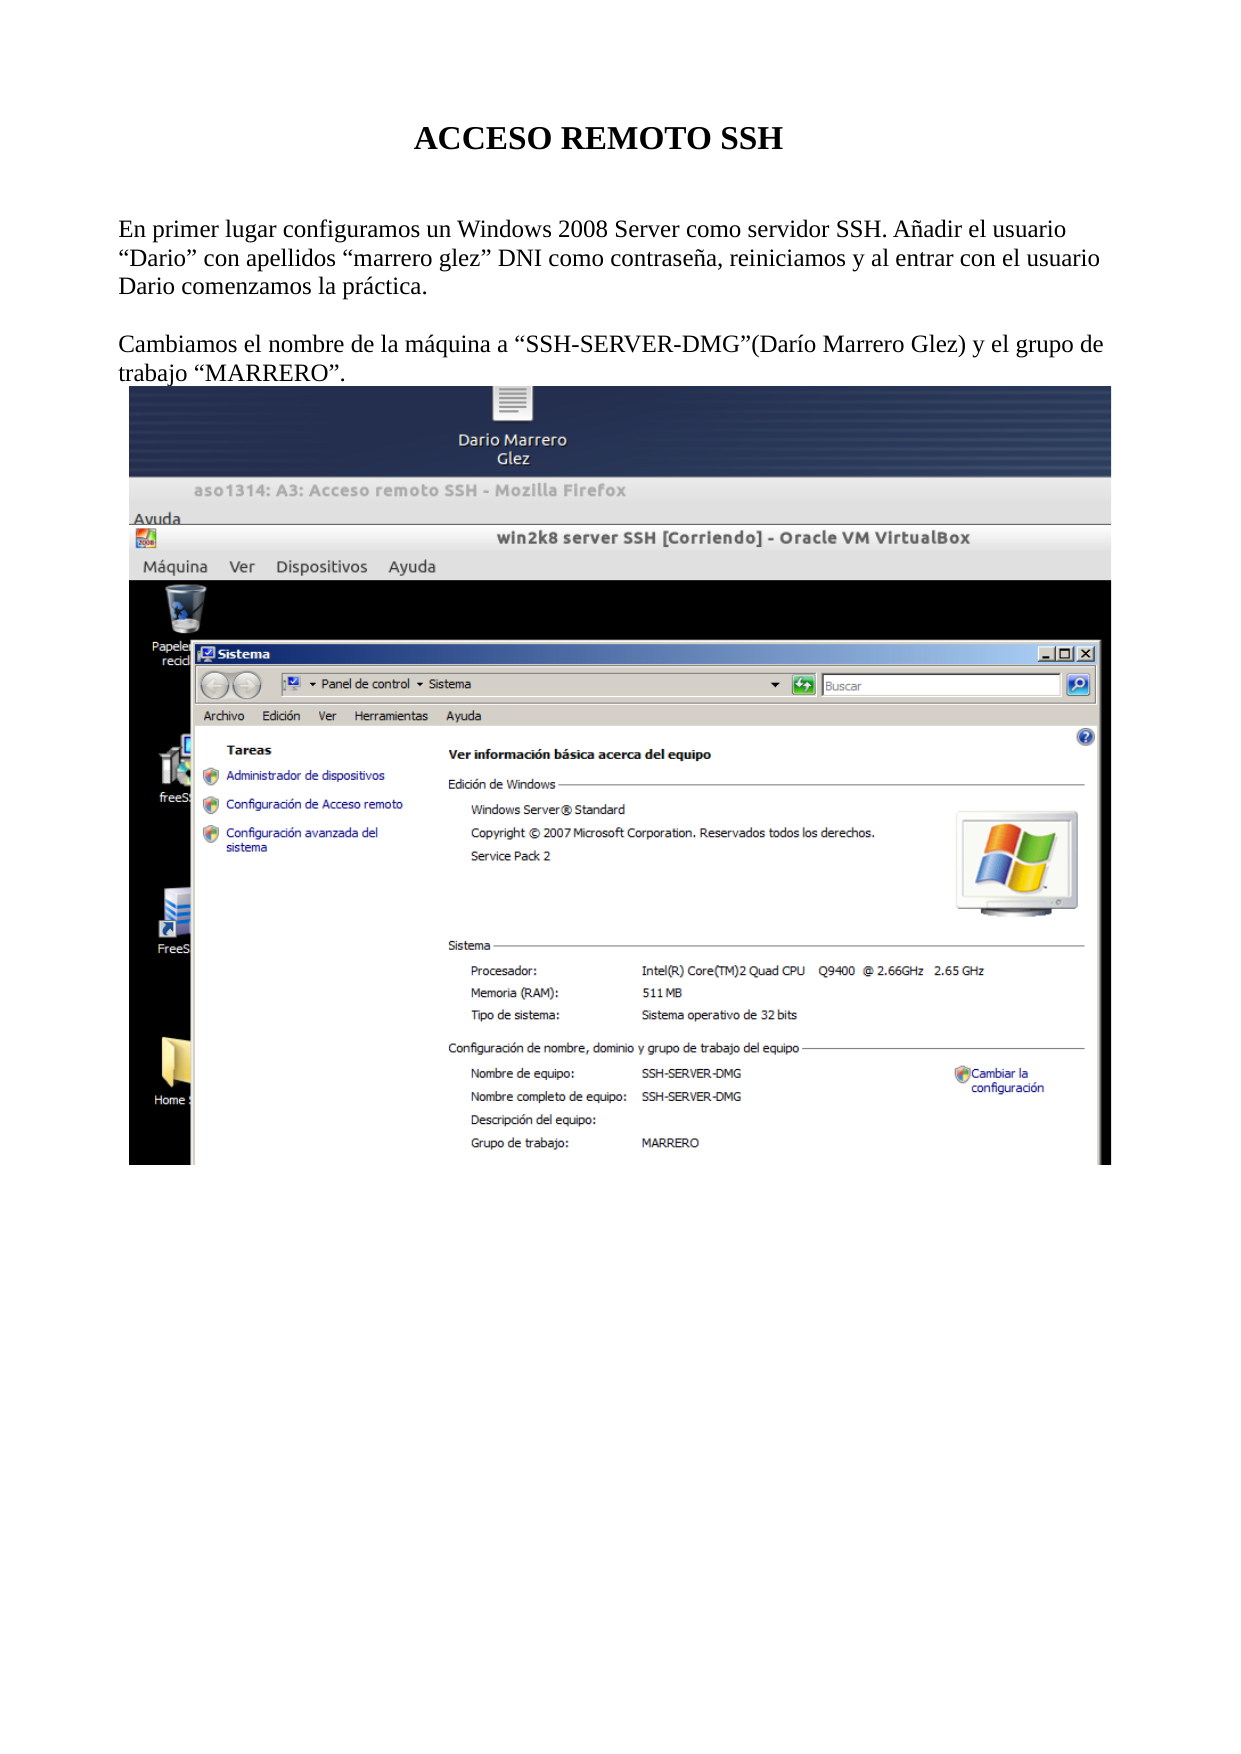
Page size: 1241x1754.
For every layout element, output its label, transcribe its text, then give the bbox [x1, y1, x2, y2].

text En primer lugar configuramos un Windows 2008 Server como servidor SSH. Añadir el usuario “Dario” con apellidos “marrero glez” DNI como contraseña, reiniciamos y al entrar con el usuario Dario comenzamos la práctica. [118, 214, 1122, 300]
picture [129, 386, 1112, 1165]
text Cambiamos el nombre de la máquina a “SSH-SERVER-DMG”(Darío Marrero Glez) y el grupo de trabajo “MARRERO”. [118, 329, 1122, 386]
text ACCESO REMOTO SSH [118, 118, 1122, 156]
